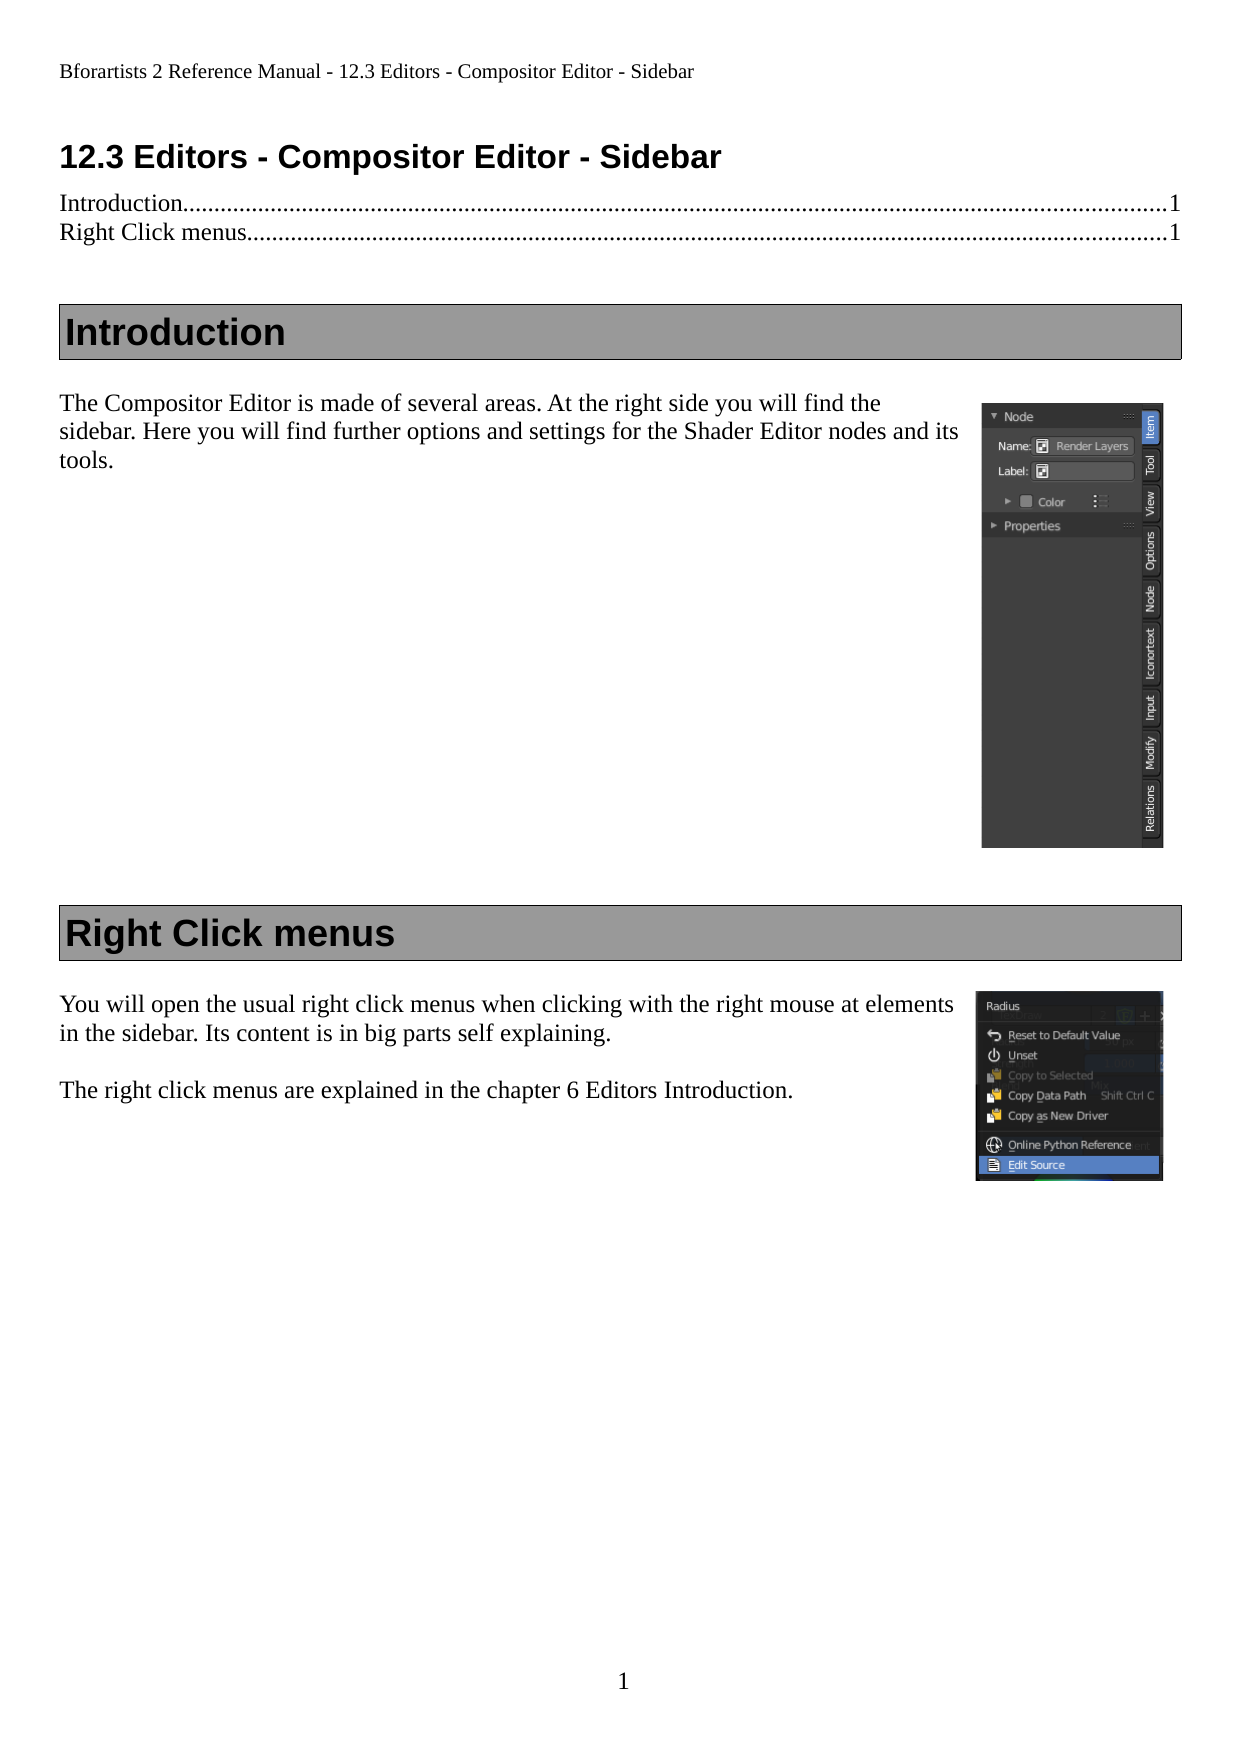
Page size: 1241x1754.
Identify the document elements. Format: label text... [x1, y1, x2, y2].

text The right click menus are explained in the chapter 6 Editors Introduction. [59, 1075, 975, 1104]
table_header Right Click menus [60, 906, 1181, 960]
table_header Introduction [60, 305, 1181, 359]
text The Compositor Editor is made of several areas. At the right side you will find the sidebar. Here you will find further options and settings for the Shader Editor nodes and its tools. [59, 388, 1181, 474]
text Right Click menus 1 [59, 217, 1181, 246]
subtitle 12.3 Editors - Compositor Editor - Sidebar [59, 138, 1181, 176]
picture [981, 403, 1164, 848]
text Introduction 1 [59, 188, 1181, 217]
picture [975, 991, 1164, 1181]
text You will open the usual right click menus when clicking with the right mouse at elements in the sidebar. Its content is in big parts self explaining. [59, 989, 1181, 1047]
